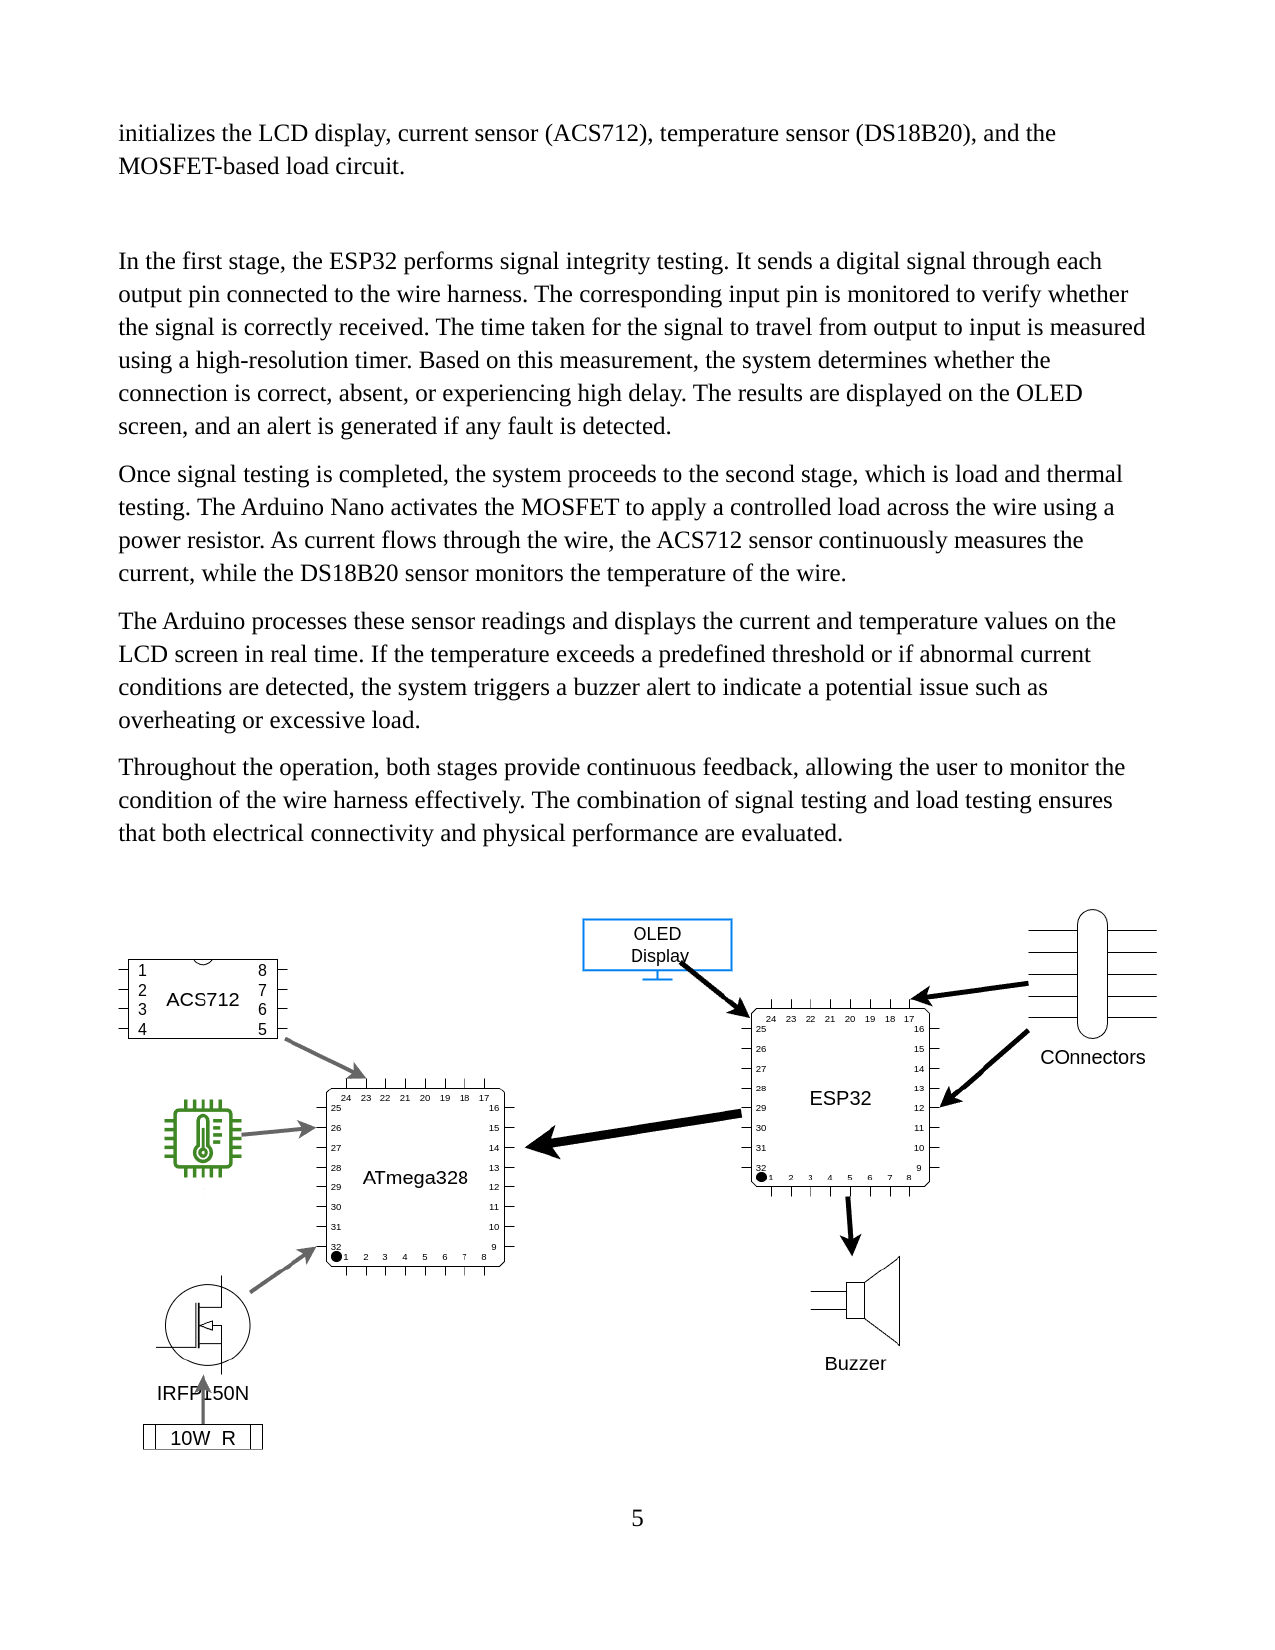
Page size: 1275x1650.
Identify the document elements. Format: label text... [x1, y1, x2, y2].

text Once signal testing is completed, the system proceeds to the second stage, which is load and thermal testing. The Arduino Nano activates the MOSFET to apply a controlled load across the wire using a power resistor. As current flows through the wire, the ACS712 sensor continuously measures the current, while the DS18B20 sensor monitors the temperature of the wire. [118, 459, 1157, 587]
text Throughout the operation, both stages provide continuous feedback, allowing the user to monitor the condition of the wire harness effectively. The combination of signal testing and load testing ensures that both electrical connectivity and physical performance are evaluated. [118, 752, 1157, 847]
text initializes the LCD display, current sensor (ACS712), temperature sensor (DS18B20), and the MOSFET-based load circuit. [118, 118, 1157, 180]
picture [118, 909, 1157, 1450]
text The Arduino processes these sensor readings and displays the current and temperature values on the LCD screen in real time. If the temperature exceeds a predefined threshold or if abnormal current conditions are detected, the system triggers a buzzer alert to indicate a potential issue such as overheating or excessive load. [118, 606, 1157, 733]
text In the first stage, the ESP32 performs signal integrity testing. It sends a digital signal through each output pin connected to the wire harness. The corresponding input pin is monitored to verify whether the signal is correctly received. The time taken for the signal to travel from output to input is measured using a high-resolution timer. Based on this measurement, the system determines whether the connection is correct, absent, or experiencing high delay. The results are displayed on the OLED screen, and an alert is generated if any fault is detected. [118, 246, 1157, 440]
